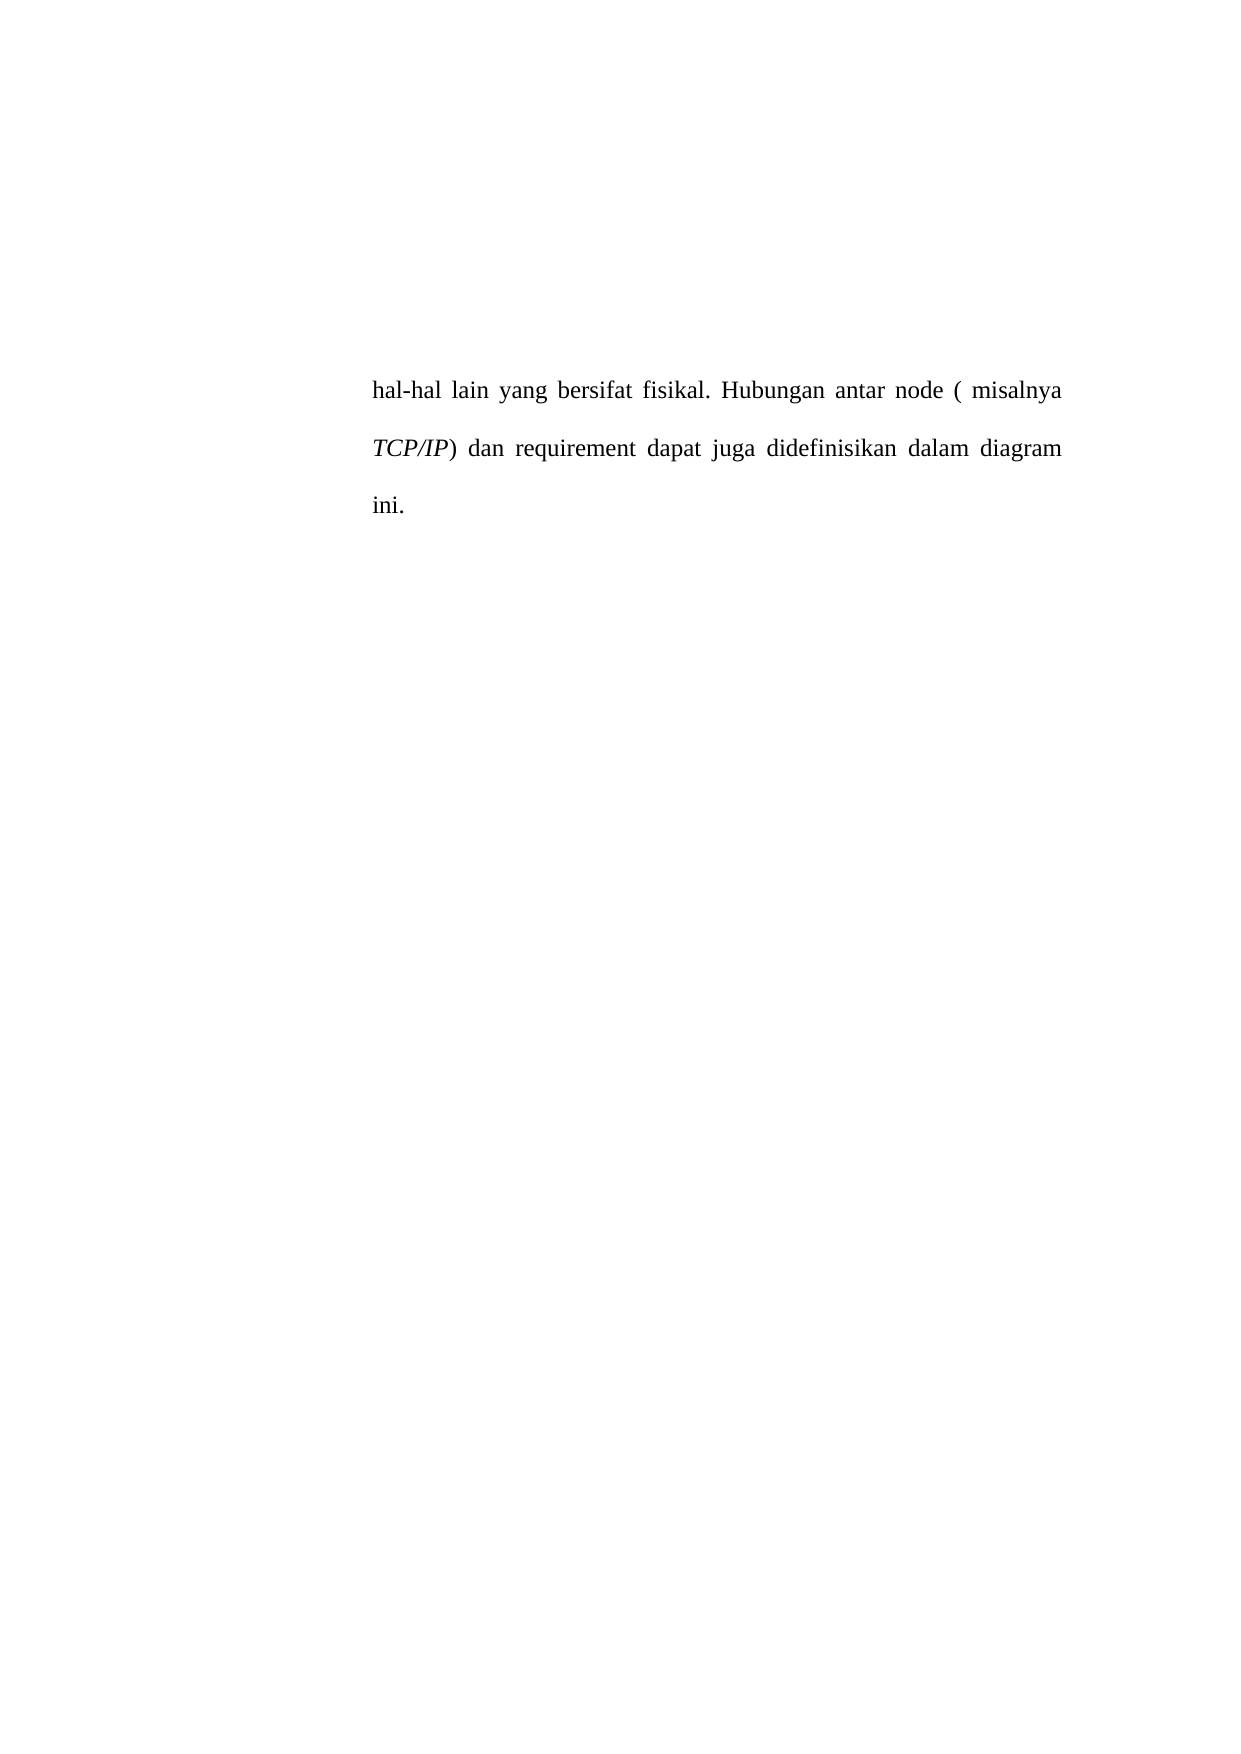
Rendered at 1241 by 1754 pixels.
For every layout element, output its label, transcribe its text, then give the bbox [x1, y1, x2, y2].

text hal-hal lain yang bersifat fisikal. Hubungan antar node ( misalnya TCP/IP) dan requirement dapat juga didefinisikan dalam diagram ini. [372, 376, 1063, 519]
